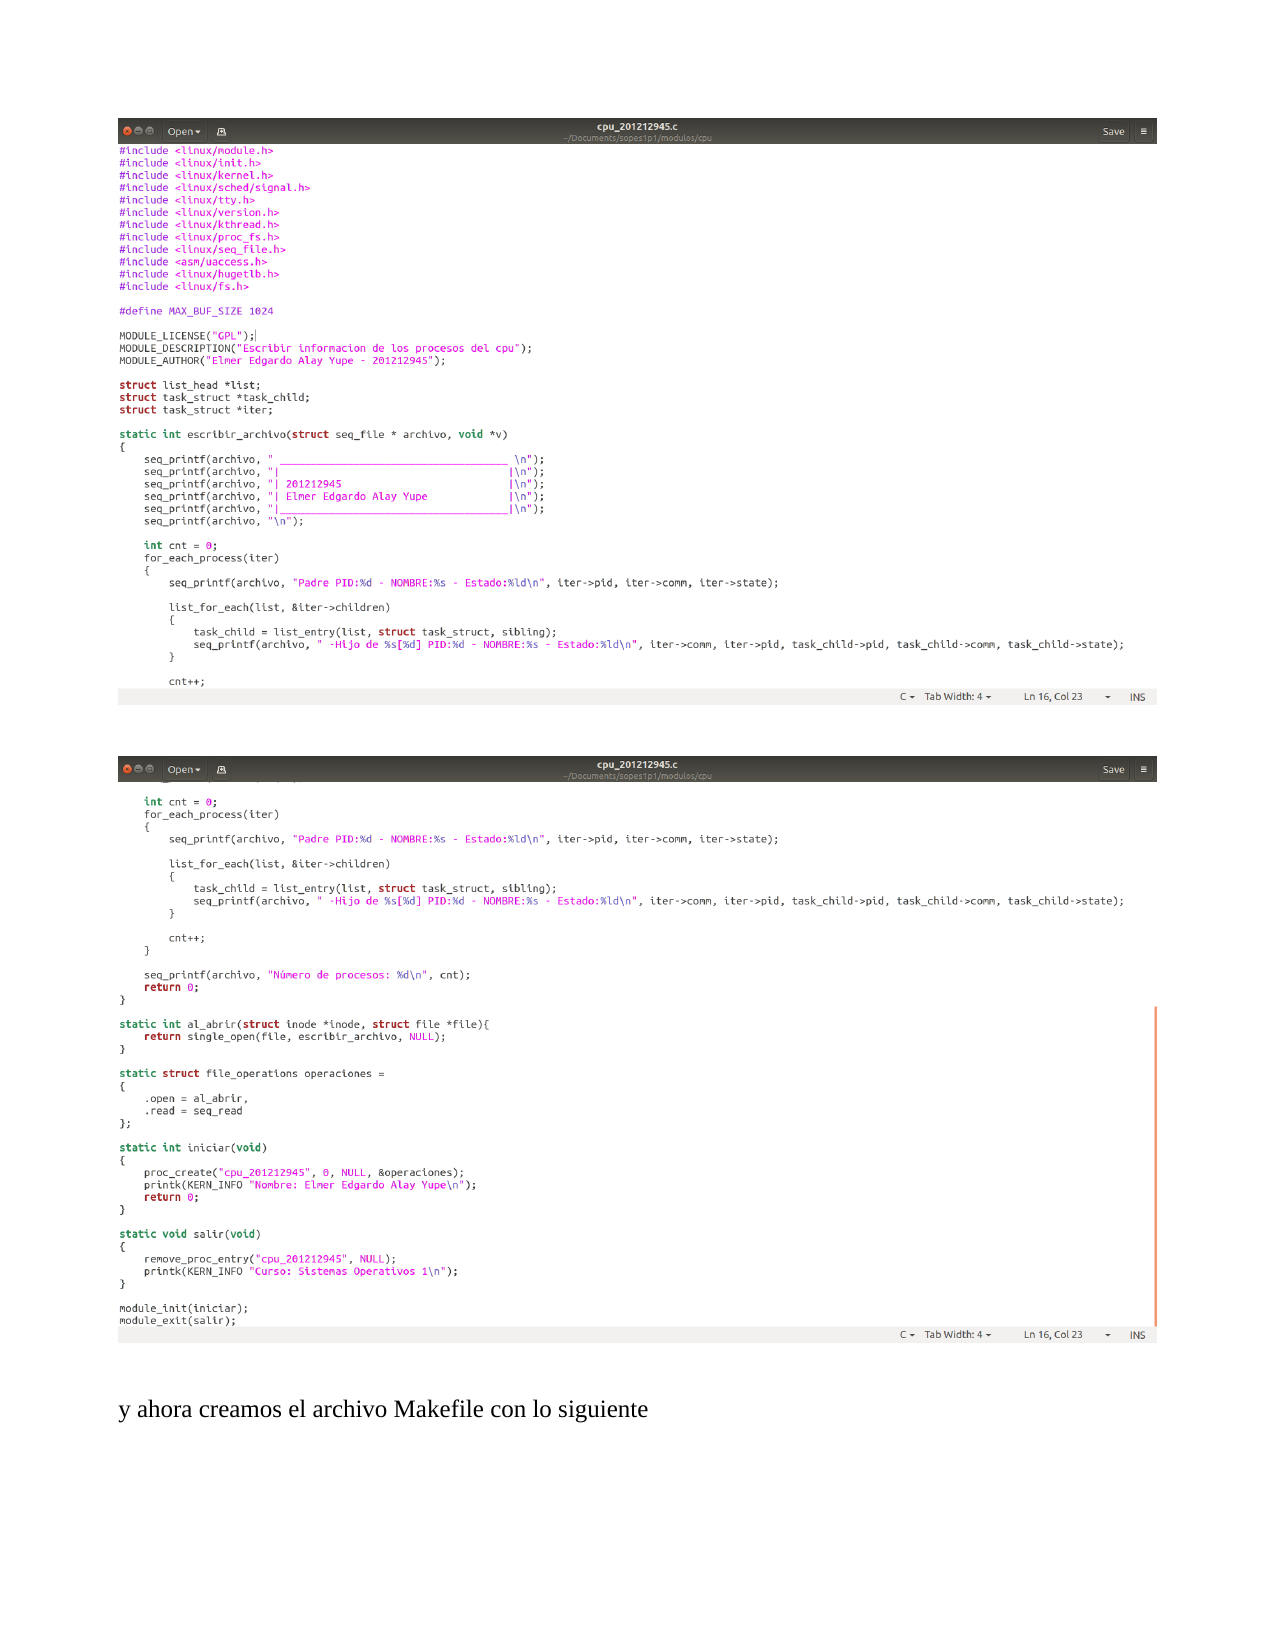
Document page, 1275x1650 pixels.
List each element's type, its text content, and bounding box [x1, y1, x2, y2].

picture [118, 118, 1157, 705]
picture [118, 756, 1157, 1343]
text y ahora creamos el archivo Makefile con lo siguiente [118, 1394, 1157, 1423]
